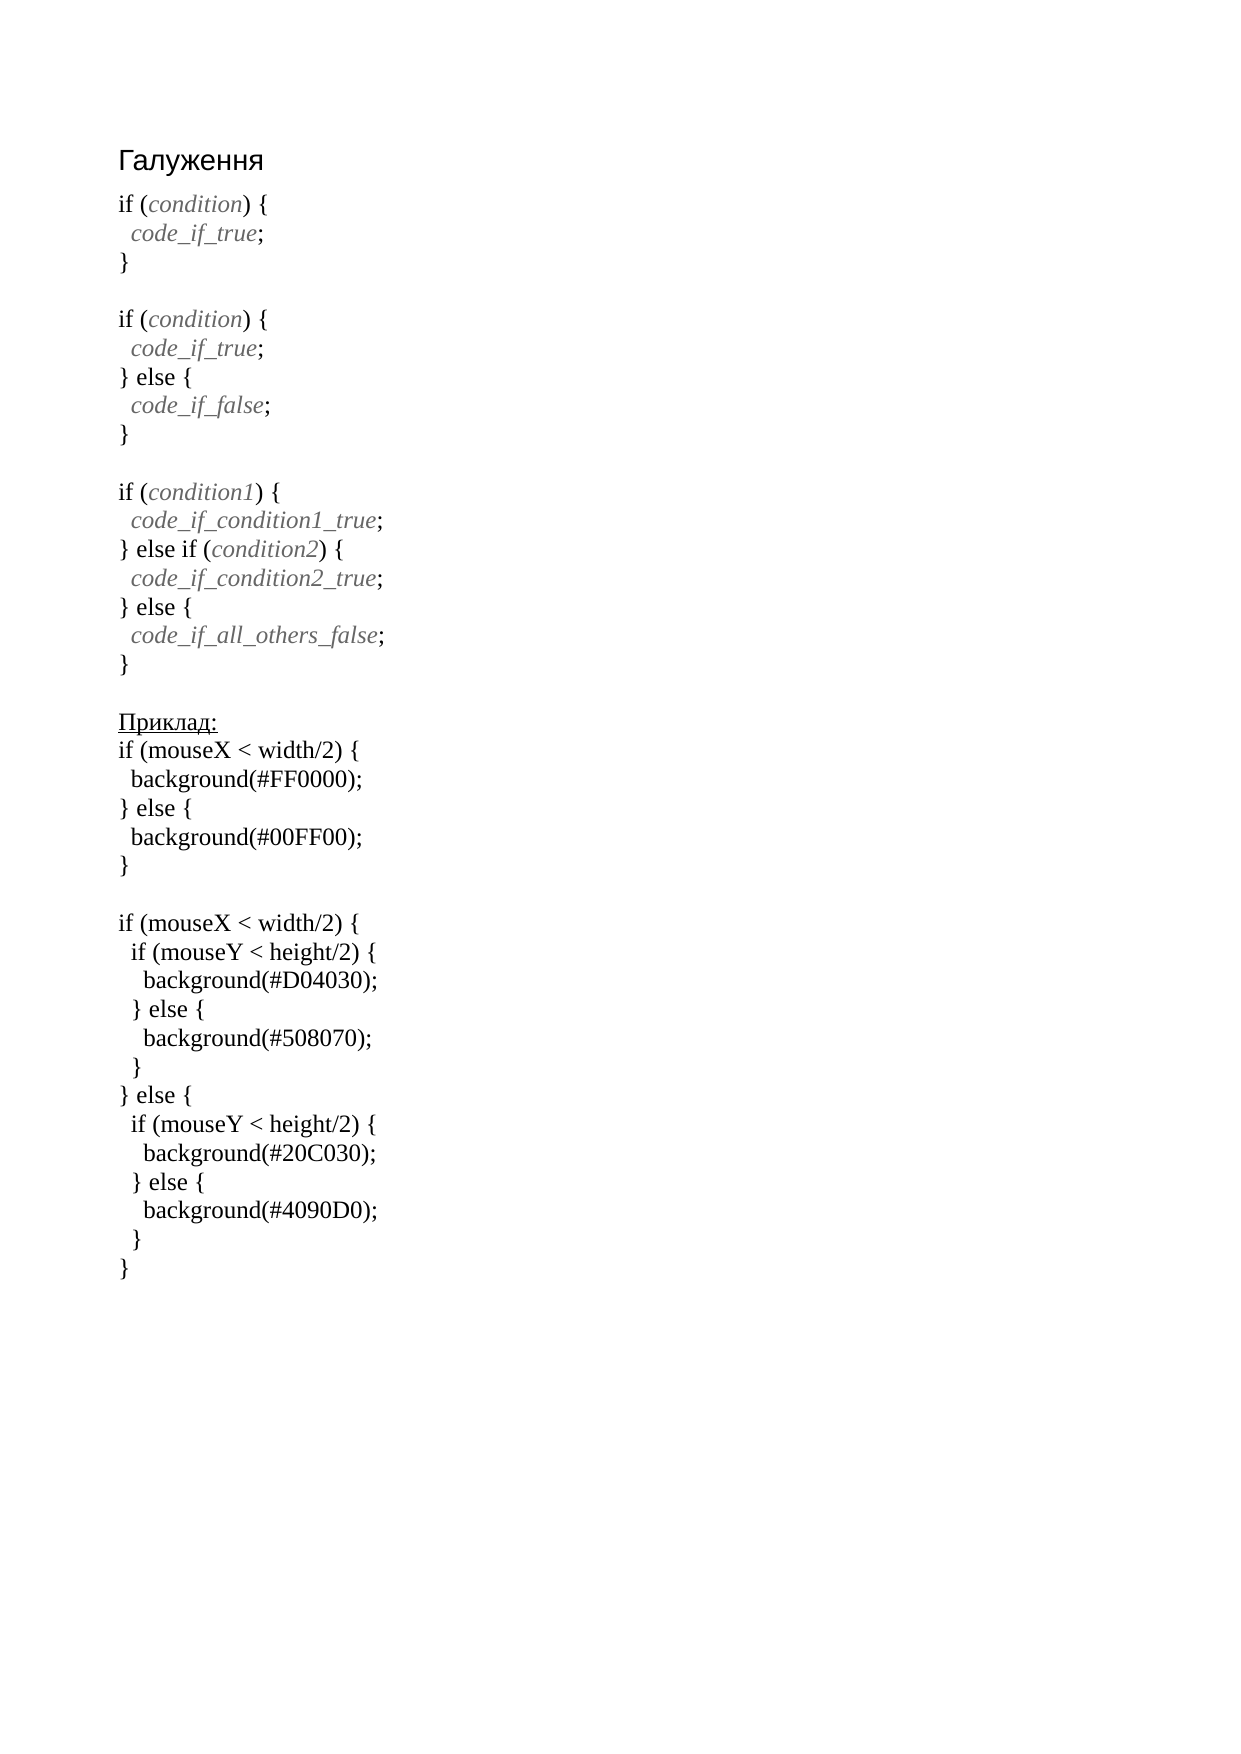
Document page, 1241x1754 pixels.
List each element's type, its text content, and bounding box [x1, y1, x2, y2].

text background(#D04030); [118, 965, 1122, 994]
text } [118, 1052, 1122, 1080]
text if (mouseX < width/2) { [118, 908, 1122, 937]
text background(#00FF00); [118, 822, 1122, 850]
text } [118, 1224, 1122, 1253]
text background(#4090D0); [118, 1195, 1122, 1224]
text code_if_condition1_true; [118, 505, 1122, 534]
text if (mouseY < height/2) { [118, 937, 1122, 965]
text code_if_false; [118, 390, 1122, 419]
text if (condition) { [118, 304, 1122, 333]
text } [118, 247, 1122, 275]
text background(#508070); [118, 1023, 1122, 1052]
text } [118, 850, 1122, 879]
text if (mouseY < height/2) { [118, 1109, 1122, 1138]
text } [118, 649, 1122, 678]
text } else { [118, 1080, 1122, 1109]
text code_if_true; [118, 218, 1122, 247]
text } else { [118, 994, 1122, 1023]
text } else { [118, 793, 1122, 822]
text code_if_condition2_true; [118, 563, 1122, 592]
text } else { [118, 592, 1122, 620]
text } [118, 419, 1122, 448]
text background(#20C030); [118, 1138, 1122, 1167]
text if (condition1) { [118, 477, 1122, 505]
text } [118, 1253, 1122, 1282]
text if (mouseX < width/2) { [118, 735, 1122, 764]
text code_if_all_others_false; [118, 620, 1122, 649]
text if (condition) { [118, 189, 1122, 218]
text background(#FF0000); [118, 764, 1122, 793]
text } else { [118, 362, 1122, 390]
text } else if (condition2) { [118, 534, 1122, 563]
text } else { [118, 1167, 1122, 1195]
text code_if_true; [118, 333, 1122, 362]
subtitle Галуження [118, 143, 1122, 177]
text Приклад: [118, 707, 1122, 735]
